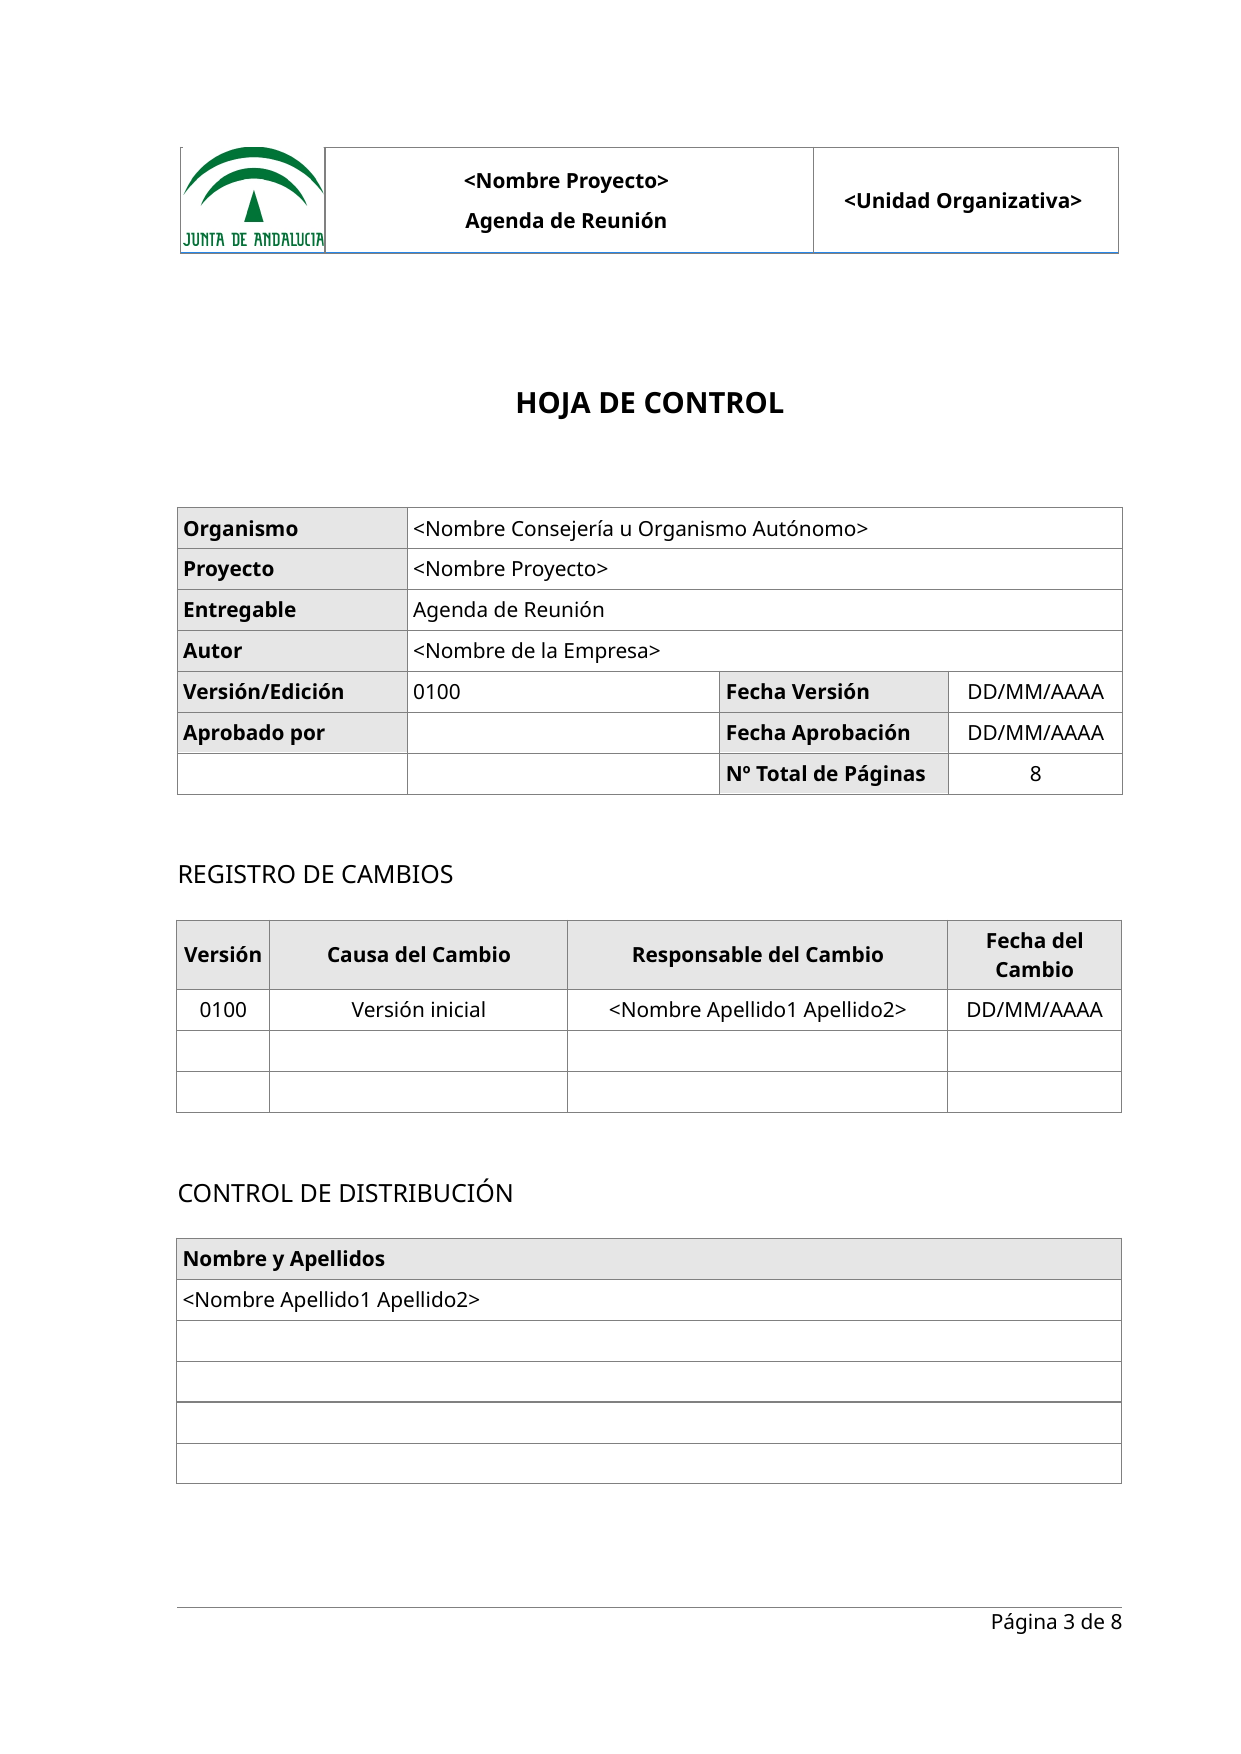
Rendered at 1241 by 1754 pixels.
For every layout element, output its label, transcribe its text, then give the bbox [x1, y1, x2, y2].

table_cell Versión/Edición [178, 672, 407, 712]
table_cell [177, 1403, 1121, 1442]
table_cell [177, 1031, 269, 1071]
table_cell [948, 1072, 1121, 1112]
table_cell Aprobado por [178, 713, 407, 752]
table_header Nombre y Apellidos [177, 1239, 1121, 1279]
table_cell <Nombre de la Empresa> [408, 631, 1122, 671]
table_cell 6 [949, 754, 1122, 793]
table_cell [408, 713, 719, 752]
table_cell <Nombre Apellido1 Apellido2> [177, 1280, 1121, 1319]
text CONTROL DE DISTRIBUCIÓN [177, 1175, 1122, 1209]
table_cell DD/MM/AAAA [948, 990, 1121, 1030]
table_cell [568, 1031, 947, 1071]
table_cell Proyecto [178, 549, 407, 589]
table_cell DD/MM/AAAA [949, 713, 1122, 752]
table_cell Nº Total de Páginas [720, 754, 948, 793]
table_cell Fecha Versión [720, 672, 948, 712]
table_header Fecha del Cambio [948, 921, 1121, 989]
table_header Versión [177, 921, 269, 989]
picture [183, 147, 324, 246]
table_cell [178, 754, 407, 793]
table_header Responsable del Cambio [568, 921, 947, 989]
table_cell Entregable [178, 590, 407, 630]
table_cell Fecha Aprobación [720, 713, 948, 752]
table_cell 0100 [177, 990, 269, 1030]
table_cell [270, 1072, 567, 1112]
table_cell Autor [178, 631, 407, 671]
table_cell Agenda de Reunión [408, 590, 1122, 630]
table_cell 0100 [408, 672, 719, 712]
table_cell [177, 1072, 269, 1112]
table_cell DD/MM/AAAA [949, 672, 1122, 712]
table_cell [177, 1444, 1121, 1483]
text HOJA DE CONTROL [177, 382, 1122, 422]
table_cell [270, 1031, 567, 1071]
table_cell [568, 1072, 947, 1112]
table_header Organismo [178, 508, 407, 548]
text REGISTRO DE CAMBIOS [177, 857, 1122, 891]
table_cell [177, 1362, 1121, 1401]
table_header Causa del Cambio [270, 921, 567, 989]
table_cell [177, 1321, 1121, 1361]
table_cell Versión inicial [270, 990, 567, 1030]
table_cell <Nombre Apellido1 Apellido2> [568, 990, 947, 1030]
table_cell [408, 754, 719, 793]
table_header <Nombre Consejería u Organismo Autónomo> [408, 508, 1122, 548]
table_cell <Nombre Proyecto> [408, 549, 1122, 589]
table_cell [948, 1031, 1121, 1071]
